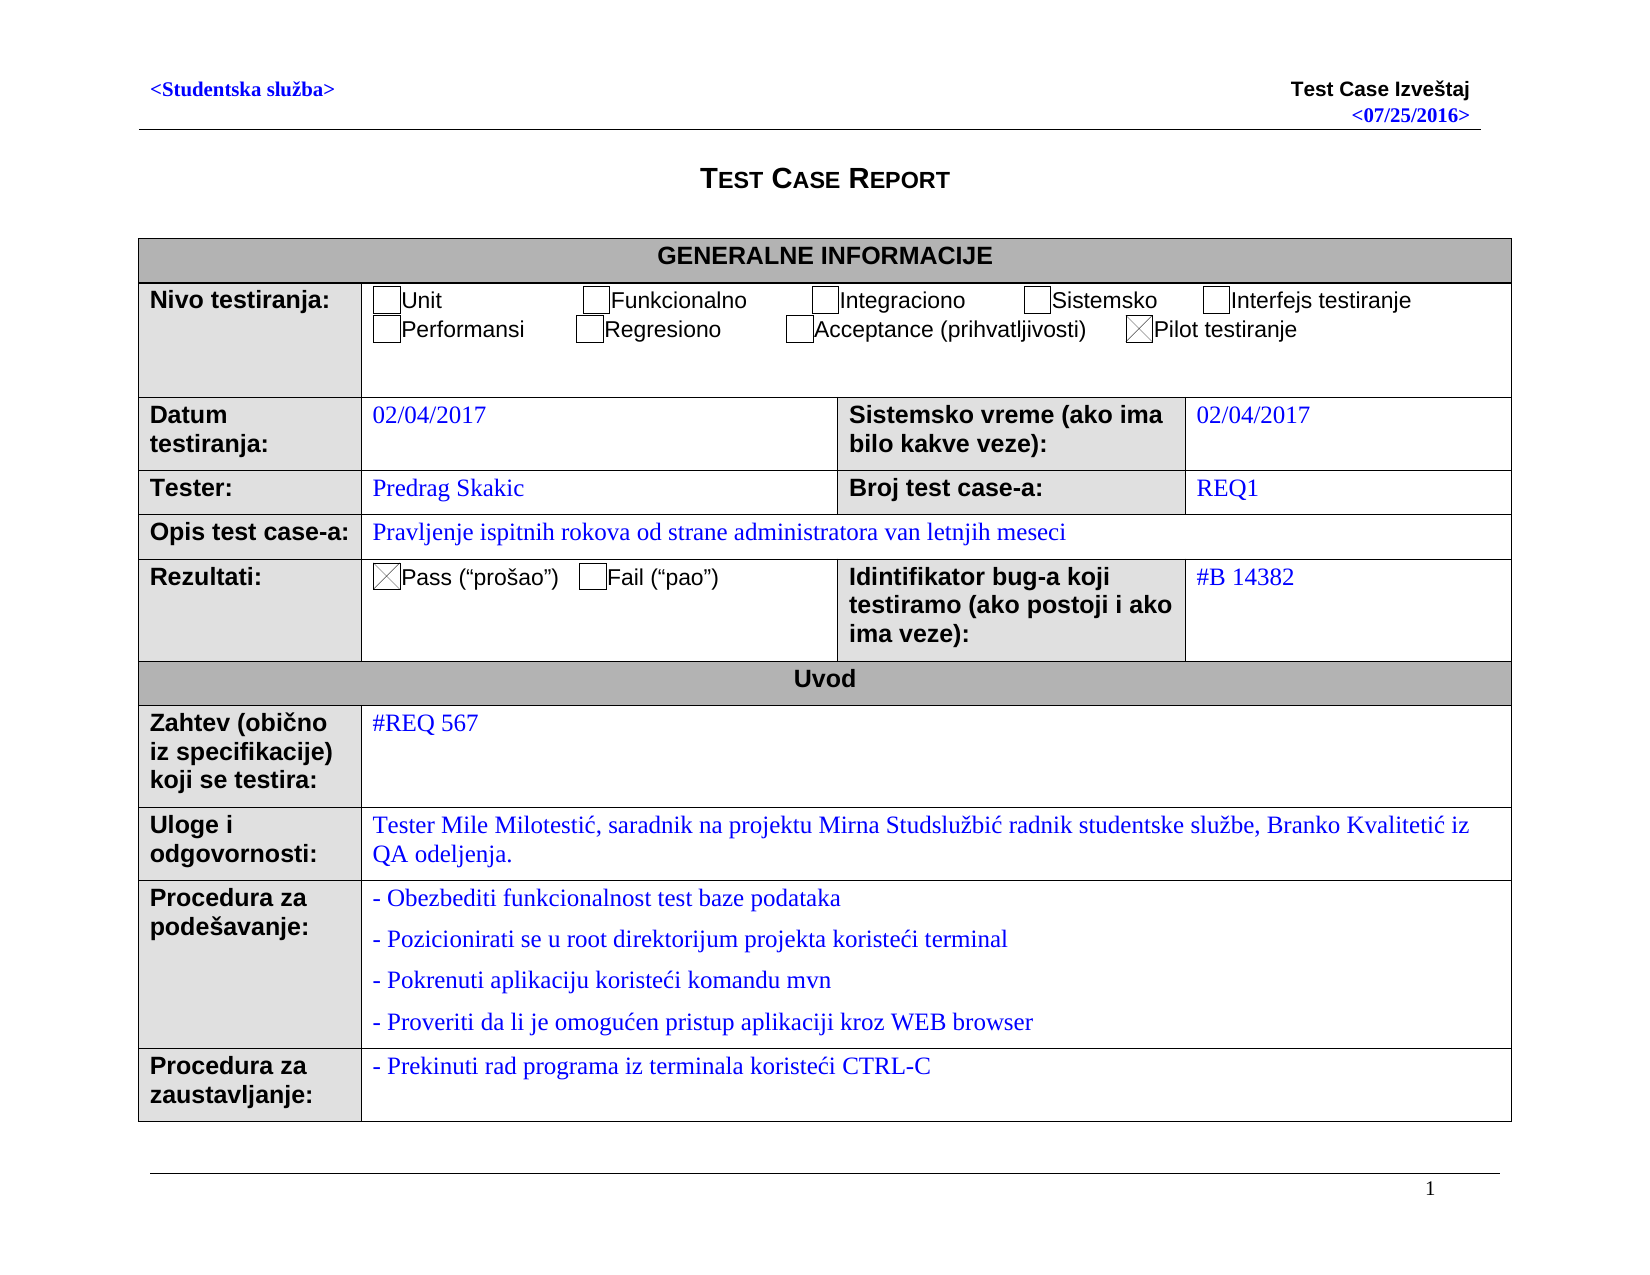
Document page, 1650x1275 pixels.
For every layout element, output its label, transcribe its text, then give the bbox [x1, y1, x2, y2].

table_cell 02/04/2017 [362, 398, 837, 470]
table_cell Sistemsko vreme (ako ima bilo kakve veze): [838, 398, 1185, 470]
table_cell Nivo testiranja: [139, 284, 361, 397]
table_cell Pravljenje ispitnih rokova od strane administratora van letnjih meseci [362, 515, 1511, 559]
table_cell Zahtev (obično iz specifikacije) koji se testira: [139, 706, 361, 807]
table_cell Idintifikator bug-a koji testiramo (ako postoji i ako ima veze): [838, 560, 1185, 661]
table_cell Predrag Skakic [362, 471, 837, 514]
table_cell REQ1 [1186, 471, 1511, 514]
table_cell Pass (“prošao”) Fail (“pao”) [362, 560, 837, 661]
table_cell Broj test case-a: [838, 471, 1185, 514]
table_cell - Prekinuti rad programa iz terminala koristeći CTRL-C [362, 1049, 1511, 1121]
table_cell Tester Mile Milotestić, saradnik na projektu Mirna Studslužbić radnik studentske službe, Branko Kvalitetić iz QA odeljenja. [362, 808, 1511, 880]
table_cell Datum testiranja: [139, 398, 361, 470]
table_cell Rezultati: [139, 560, 361, 661]
table_cell - Obezbediti funkcionalnost test baze podataka - Pozicionirati se u root direktorijum projekta koristeći terminal - Pokrenuti aplikaciju koristeći komandu mvn - Proveriti da li je omogućen pristup aplikaciji kroz WEB browser [362, 881, 1511, 1048]
table_cell Opis test case-a: [139, 515, 361, 559]
table_cell Procedura za podešavanje: [139, 881, 361, 1048]
table_cell 02/04/2017 [1186, 398, 1511, 470]
subtitle Test Case Report [150, 161, 1500, 195]
table_cell Procedura za zaustavljanje: [139, 1049, 361, 1121]
table_header GENERALNE INFORMACIJE [139, 239, 1511, 282]
table_cell Uvod [139, 662, 1511, 705]
table_cell #B 14382 [1186, 560, 1511, 661]
table_cell #REQ 567 [362, 706, 1511, 807]
table_cell Tester: [139, 471, 361, 514]
table_cell Uloge i odgovornosti: [139, 808, 361, 880]
table_cell Unit Funkcionalno Integraciono Sistemsko Interfejs testiranje Performansi Regresiono Acceptance (prihvatljivosti) Pilot testiranje [362, 284, 1511, 397]
